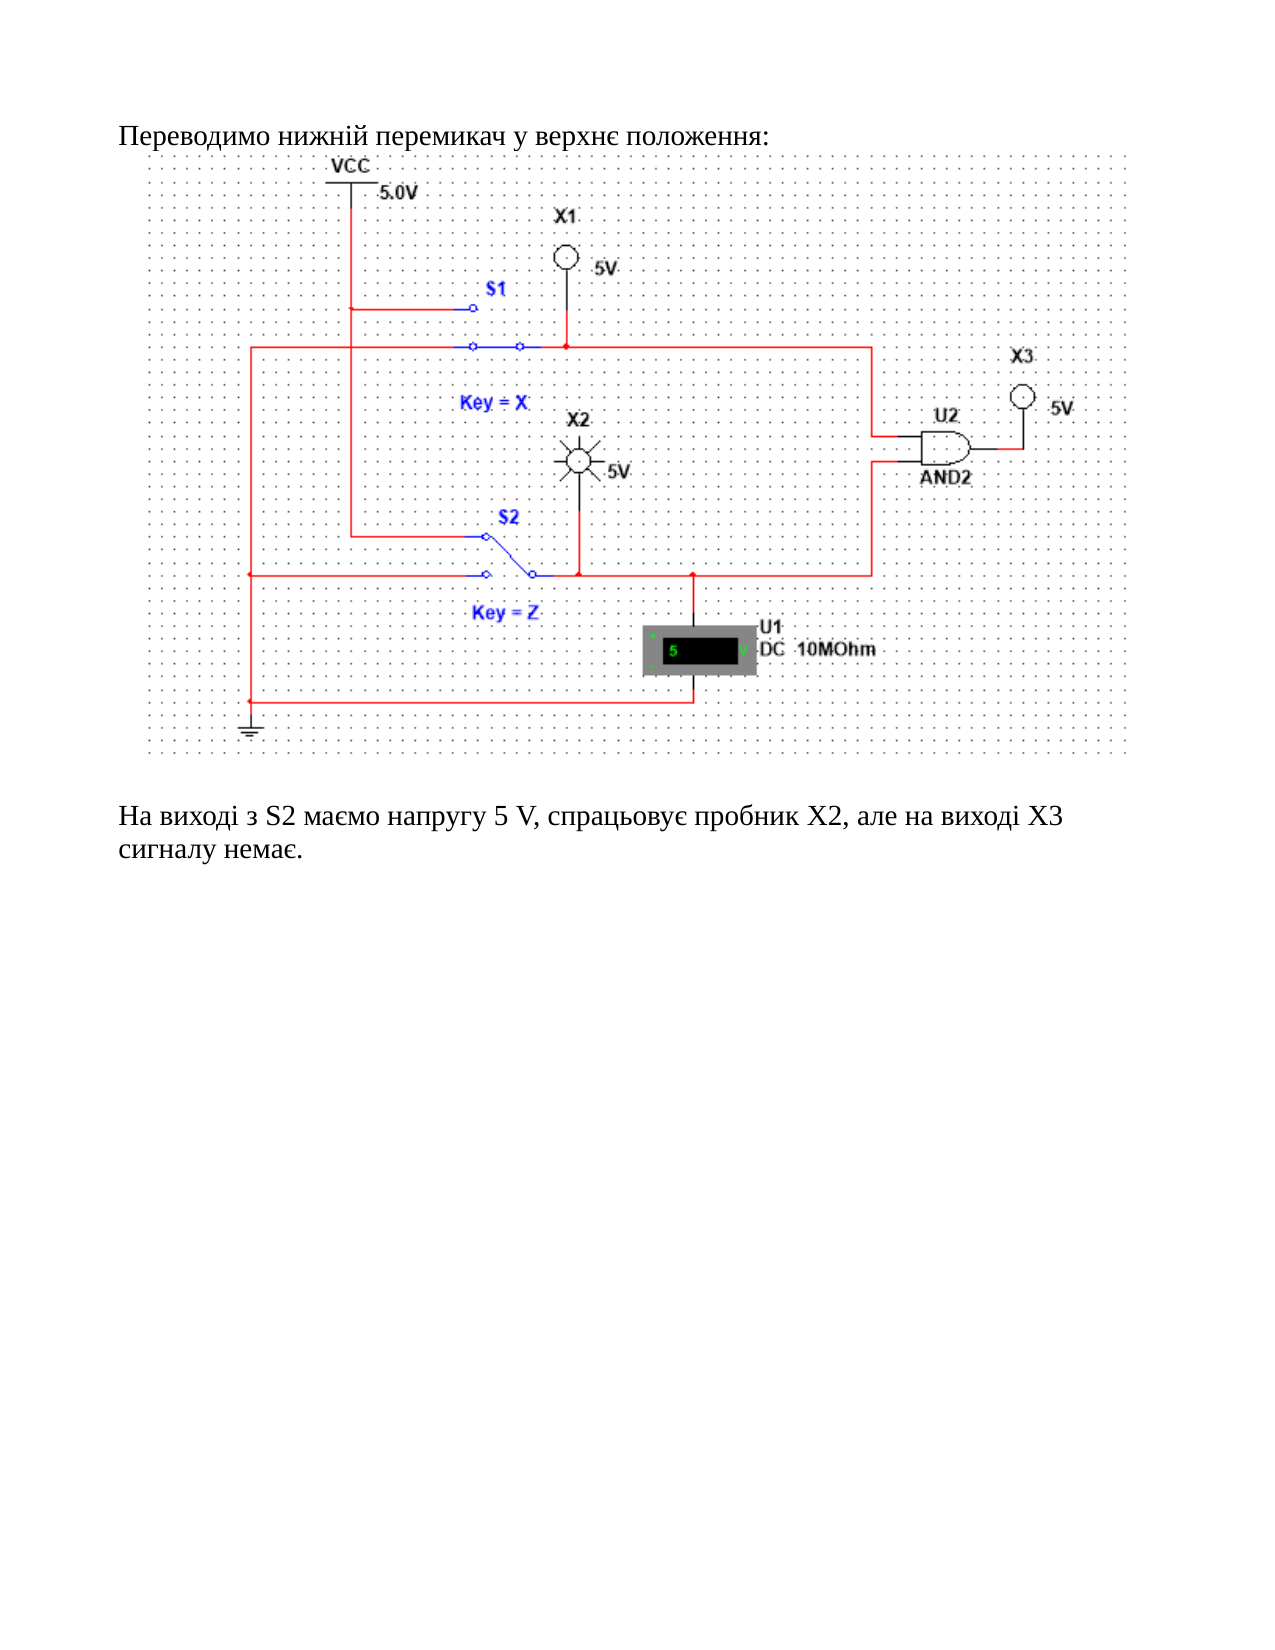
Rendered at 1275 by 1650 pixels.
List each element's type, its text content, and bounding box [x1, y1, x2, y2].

picture [138, 151, 1137, 765]
text На виході з S2 маємо напругу 5 V, спрацьовує пробник X2, але на виході X3 сигналу немає. [118, 798, 1157, 865]
text Переводимо нижній перемикач у верхнє положення: [118, 118, 1157, 152]
